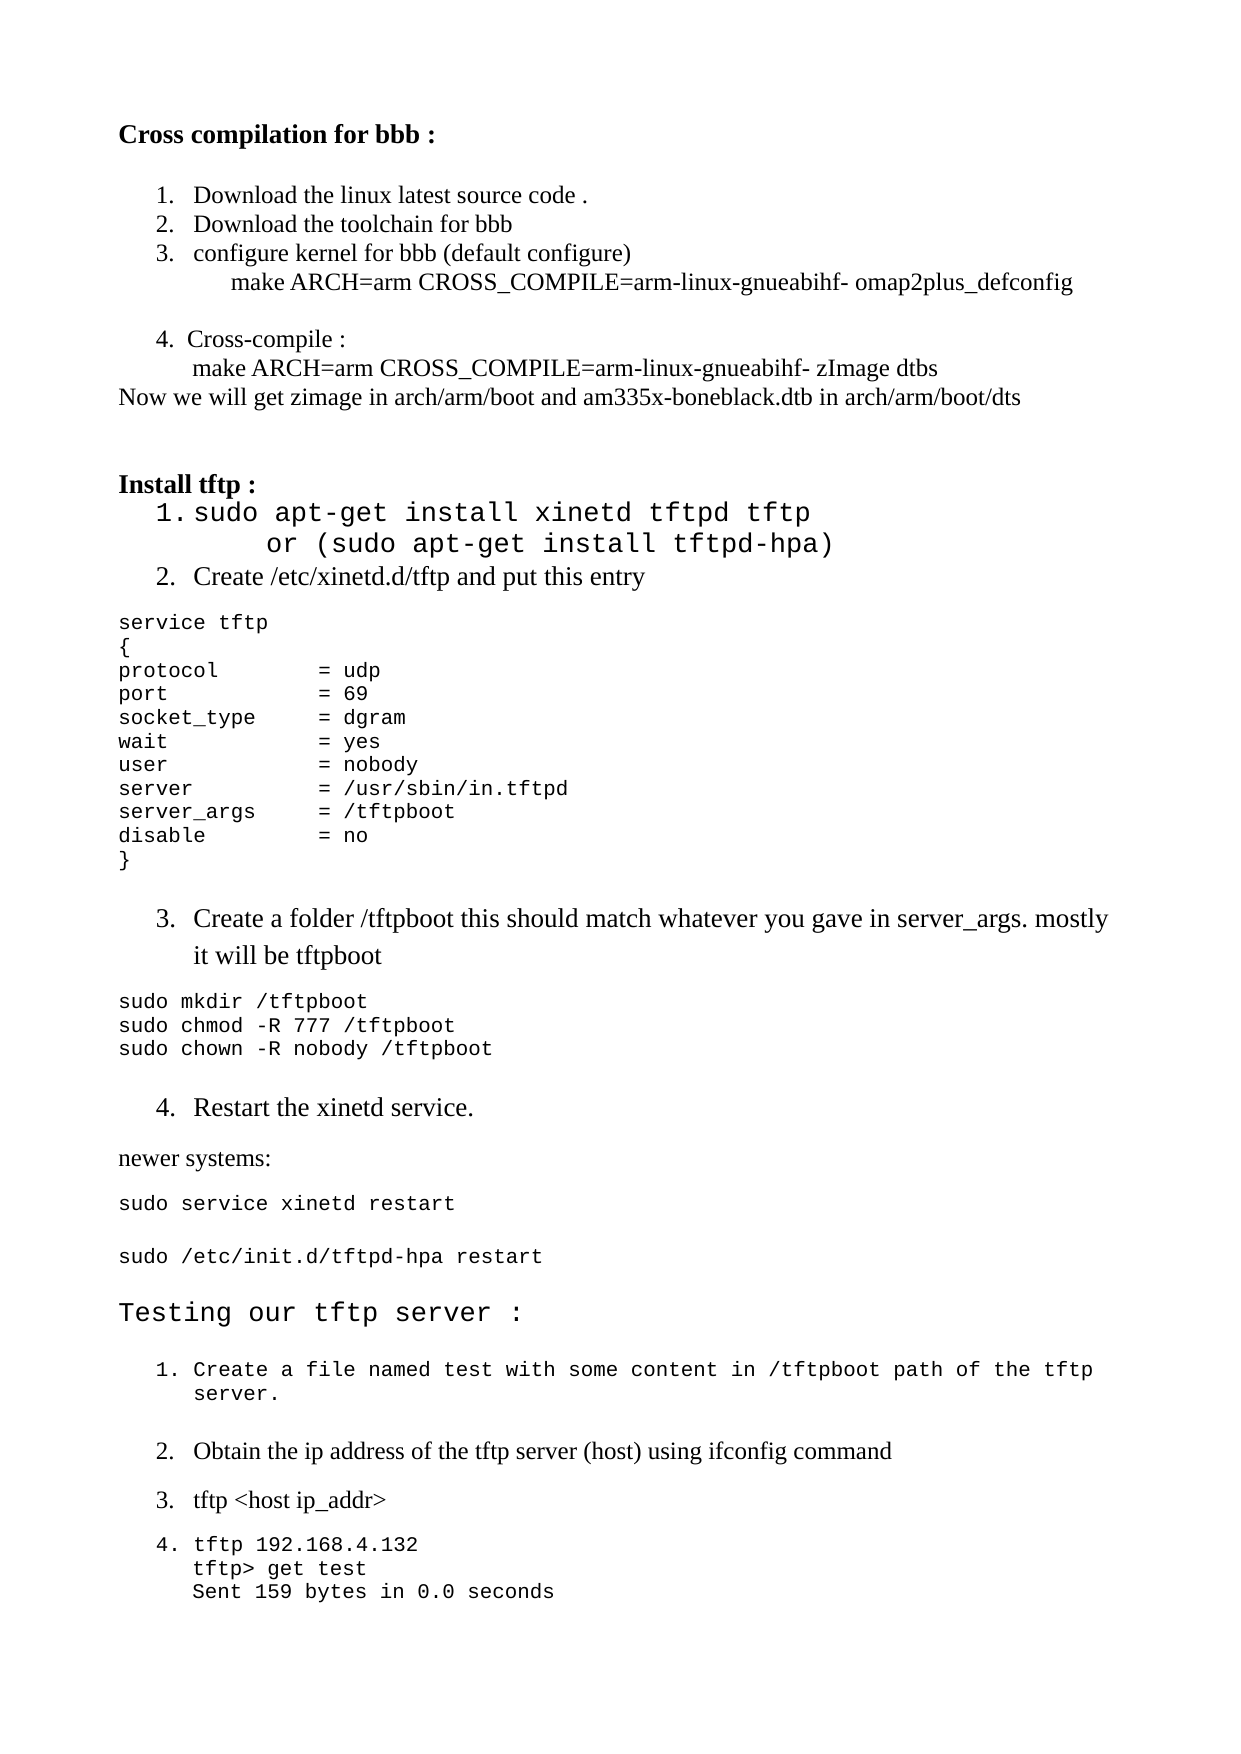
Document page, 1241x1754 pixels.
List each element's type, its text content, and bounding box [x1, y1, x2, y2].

text server = /usr/sbin/in.tftpd [118, 778, 1122, 802]
text Install tftp : [118, 468, 1122, 499]
list tftp <host ip_addr> [156, 1485, 1122, 1513]
text Testing our tftp server : [118, 1299, 1122, 1329]
text socket_type = dgram [118, 707, 1122, 731]
text protocol = udp [118, 660, 1122, 683]
text disable = no [118, 825, 1122, 849]
list Create a file named test with some content in /tftpboot path of the tftp server. [156, 1359, 1122, 1406]
text tftp> get test [118, 1557, 1122, 1581]
text { [118, 636, 1122, 660]
list make ARCH=arm CROSS_COMPILE=arm-linux-gnueabihf- omap2plus_defconfig [193, 267, 1122, 295]
text sudo mkdir /tftpboot [118, 991, 1122, 1015]
list Download the linux latest source code . [156, 180, 1122, 209]
list tftp 192.168.4.132 [156, 1534, 1122, 1557]
text port = 69 [118, 683, 1122, 707]
text 4. Cross-compile : [118, 324, 1122, 353]
text Sent 159 bytes in 0.0 seconds [118, 1581, 1122, 1605]
text wait = yes [118, 731, 1122, 754]
text or (sudo apt-get install tftpd-hpa) [118, 530, 1122, 561]
text make ARCH=arm CROSS_COMPILE=arm-linux-gnueabihf- zImage dtbs [118, 353, 1122, 382]
text } [118, 849, 1122, 872]
list Create /etc/xinetd.d/tftp and put this entry [156, 561, 1122, 592]
text user = nobody [118, 754, 1122, 778]
text sudo service xinetd restart [118, 1192, 1122, 1216]
list Restart the xinetd service. [156, 1092, 1122, 1123]
text sudo chown -R nobody /tftpboot [118, 1038, 1122, 1062]
text sudo /etc/init.d/tftpd-hpa restart [118, 1246, 1122, 1269]
list configure kernel for bbb (default configure) [156, 238, 1122, 267]
text Cross compilation for bbb : [118, 118, 1122, 149]
list Create a folder /tftpboot this should match whatever you gave in server_args. mostly it will be tftpboot [156, 902, 1122, 970]
text newer systems: [118, 1143, 1122, 1172]
text Now we will get zimage in arch/arm/boot and am335x-boneblack.dtb in arch/arm/boot/dts [118, 382, 1122, 410]
text server_args = /tftpboot [118, 802, 1122, 825]
text sudo chmod -R 777 /tftpboot [118, 1015, 1122, 1038]
list Obtain the ip address of the tftp server (host) using ifconfig command [156, 1436, 1122, 1464]
text service tftp [118, 612, 1122, 636]
list Download the toolchain for bbb [156, 209, 1122, 238]
list sudo apt-get install xinetd tftpd tftp [156, 499, 1122, 530]
